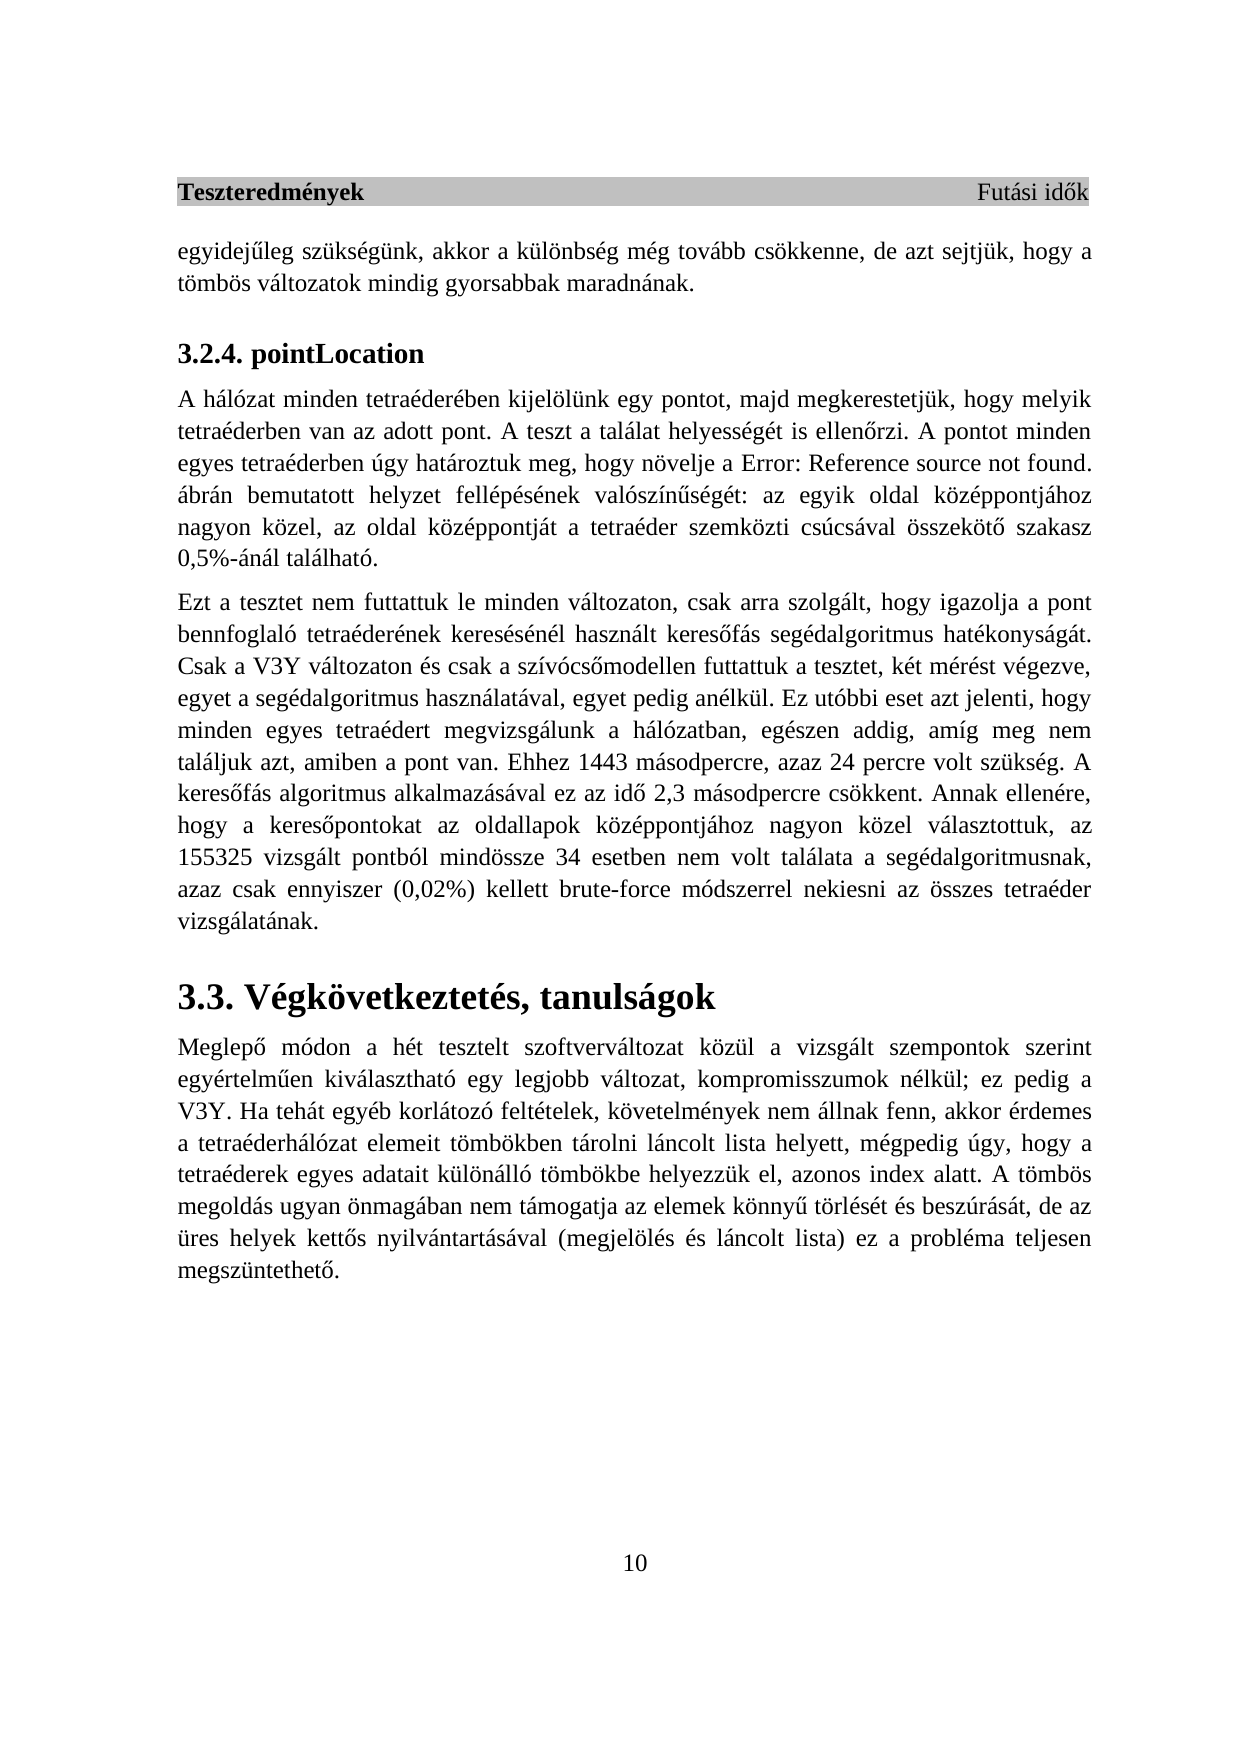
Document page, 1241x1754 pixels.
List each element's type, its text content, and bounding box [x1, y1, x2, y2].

subtitle pointLocation [177, 336, 1093, 370]
subtitle Végkövetkeztetés, tanulságok [177, 974, 1093, 1017]
text egyidejűleg szükségünk, akkor a különbség még tovább csökkenne, de azt sejtjük, hogy a tömbös változatok mindig gyorsabbak maradnának. [177, 236, 1093, 297]
text Ezt a tesztet nem futtattuk le minden változaton, csak arra szolgált, hogy igazolja a pont bennfoglaló tetraéderének keresésénél használt keresőfás segédalgoritmus hatékonyságát. Csak a V3Y változaton és csak a szívócsőmodellen futtattuk a tesztet, két mérést végezve, egyet a segédalgoritmus használatával, egyet pedig anélkül. Ez utóbbi eset azt jelenti, hogy minden egyes tetraédert megvizsgálunk a hálózatban, egészen addig, amíg meg nem találjuk azt, amiben a pont van. Ehhez 1443 másodpercre, azaz 24 percre volt szükség. A keresőfás algoritmus alkalmazásával ez az idő 2,3 másodpercre csökkent. Annak ellenére, hogy a keresőpontokat az oldallapok középpontjához nagyon közel választottuk, az 155325 vizsgált pontból mindössze 34 esetben nem volt találata a segédalgoritmusnak, azaz csak ennyiszer (0,02%) kellett brute-force módszerrel nekiesni az összes tetraéder vizsgálatának. [177, 587, 1093, 935]
text A hálózat minden tetraéderében kijelölünk egy pontot, majd megkerestetjük, hogy melyik tetraéderben van az adott pont. A teszt a találat helyességét is ellenőrzi. A pontot minden egyes tetraéderben úgy határoztuk meg, hogy növelje a Hiba: A hivatkozás forrása nem található. ábrán bemutatott helyzet fellépésének valószínűségét: az egyik oldal középpontjához nagyon közel, az oldal középpontját a tetraéder szemközti csúcsával összekötő szakasz 0,5%-ánál található. [177, 384, 1093, 572]
text Meglepő módon a hét tesztelt szoftverváltozat közül a vizsgált szempontok szerint egyértelműen kiválasztható egy legjobb változat, kompromisszumok nélkül; ez pedig a V3Y. Ha tehát egyéb korlátozó feltételek, követelmények nem állnak fenn, akkor érdemes a tetraéderhálózat elemeit tömbökben tárolni láncolt lista helyett, mégpedig úgy, hogy a tetraéderek egyes adatait különálló tömbökbe helyezzük el, azonos index alatt. A tömbös megoldás ugyan önmagában nem támogatja az elemek könnyű törlését és beszúrását, de az üres helyek kettős nyilvántartásával (megjelölés és láncolt lista) ez a probléma teljesen megszüntethető. [177, 1032, 1093, 1284]
